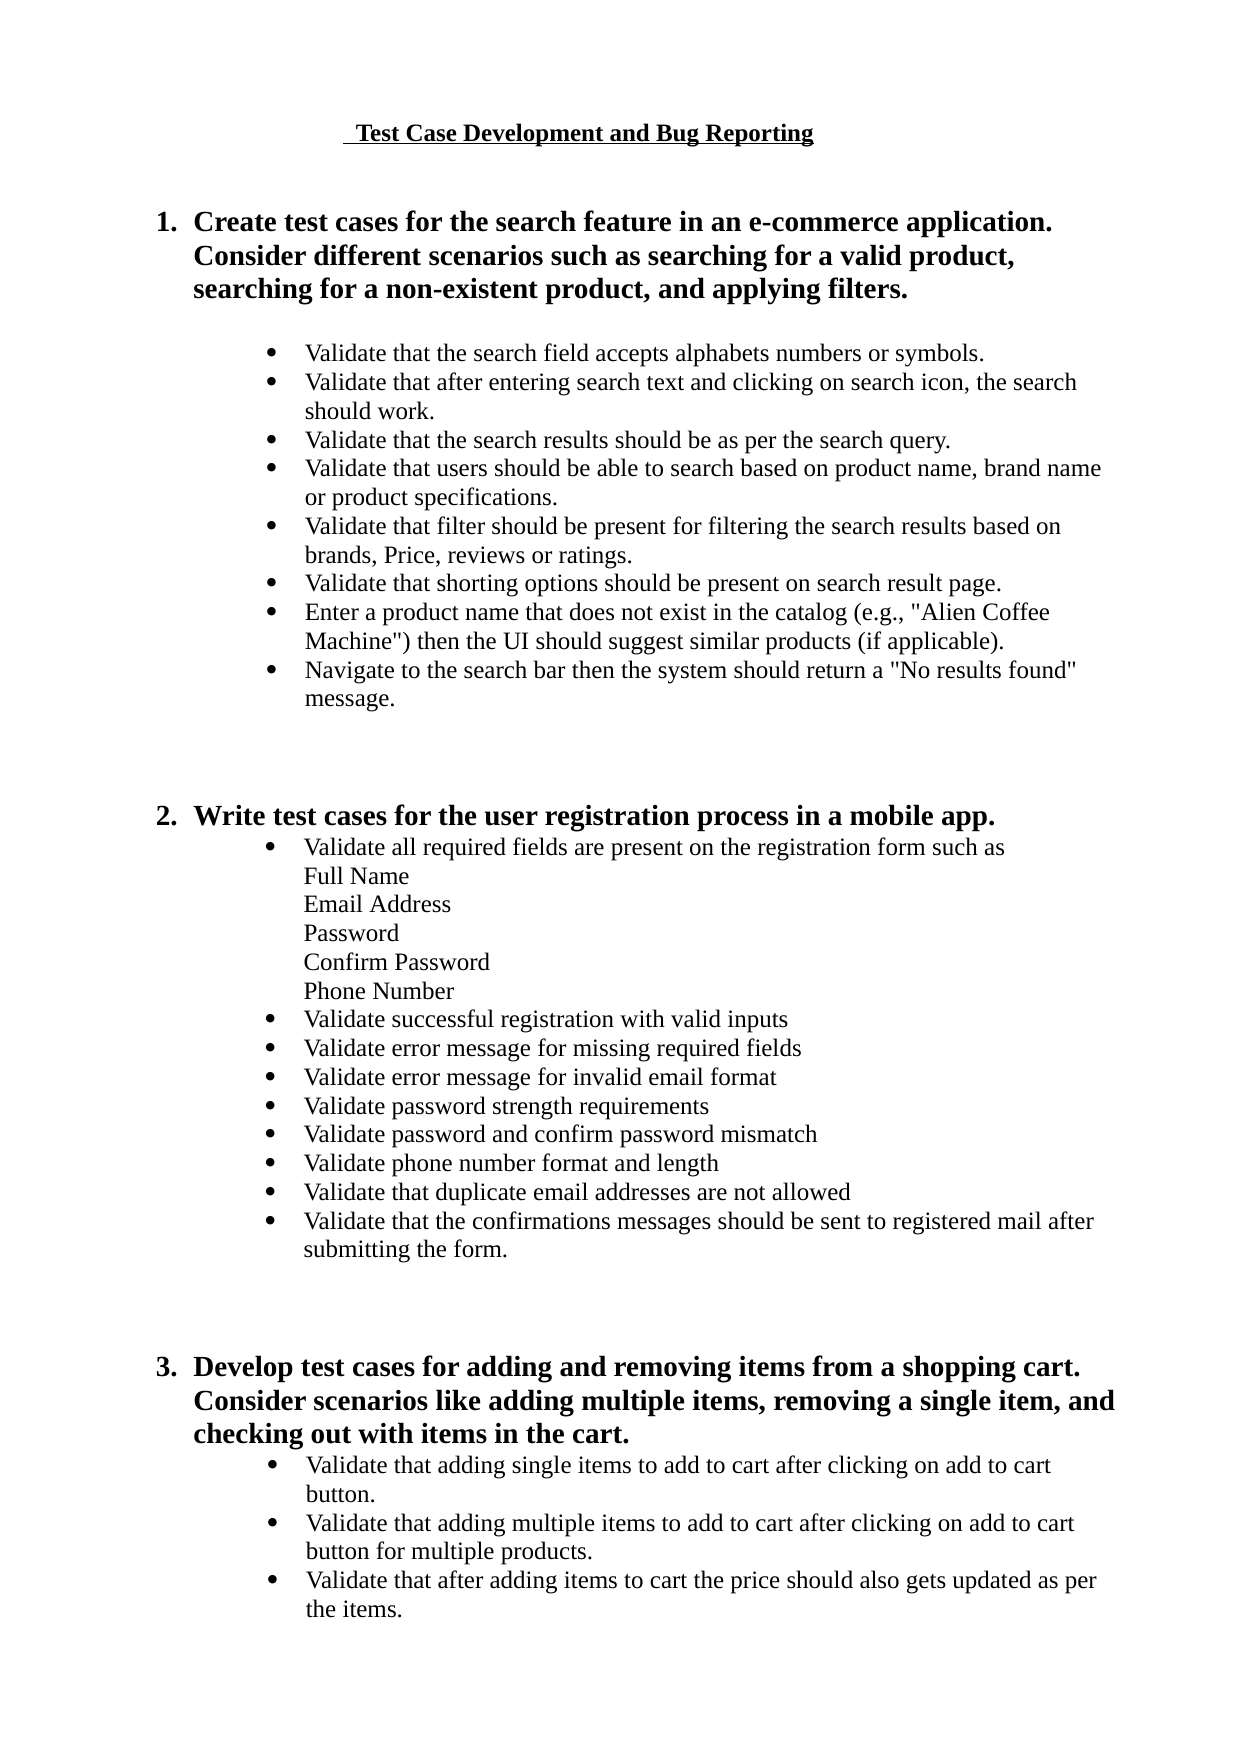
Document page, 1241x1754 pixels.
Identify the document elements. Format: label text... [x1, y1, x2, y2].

list Validate successful registration with valid inputs [266, 1004, 1122, 1033]
list Validate that duplicate email addresses are not allowed [266, 1177, 1122, 1206]
text Phone Number [303, 976, 1122, 1004]
text Test Case Development and Bug Reporting [118, 118, 1122, 147]
list Validate that the search results should be as per the search query. [267, 425, 1122, 453]
list Full Name [303, 861, 1122, 889]
list Validate that users should be able to search based on product name, brand name or product specifications. [267, 453, 1122, 511]
list Validate password and confirm password mismatch [266, 1119, 1122, 1148]
list Enter a product name that does not exist in the catalog (e.g., "Alien Coffee Machine") then the UI should suggest similar products (if applicable). [267, 597, 1122, 655]
list Create test cases for the search feature in an e-commerce application. Consider different scenarios such as searching for a valid product, searching for a non-existent product, and applying filters. [156, 204, 1122, 305]
list Validate that shorting options should be present on search result page. [267, 568, 1122, 597]
list Navigate to the search bar then the system should return a "No results found" message. [267, 655, 1122, 712]
list Validate all required fields are present on the registration form such as [266, 832, 1122, 861]
list Validate error message for invalid email format [266, 1062, 1122, 1091]
list Password [303, 918, 1122, 947]
list Validate phone number format and length [266, 1148, 1122, 1177]
list Validate that adding multiple items to add to cart after clicking on add to cart button for multiple products. [268, 1508, 1122, 1565]
list Validate that adding single items to add to cart after clicking on add to cart button. [268, 1450, 1122, 1508]
list Confirm Password [303, 947, 1122, 976]
list Write test cases for the user registration process in a mobile app. [156, 798, 1122, 832]
list Validate that the confirmations messages should be sent to registered mail after submitting the form. [266, 1206, 1122, 1263]
list Develop test cases for adding and removing items from a shopping cart. Consider scenarios like adding multiple items, removing a single item, and checking out with items in the cart. [156, 1349, 1122, 1450]
list Validate password strength requirements [266, 1091, 1122, 1119]
list Validate that after adding items to cart the price should also gets updated as per the items. [268, 1565, 1122, 1623]
list Validate that filter should be present for filtering the search results based on brands, Price, reviews or ratings. [267, 511, 1122, 568]
list Validate error message for missing required fields [266, 1033, 1122, 1062]
list Validate that after entering search text and clicking on search icon, the search should work. [267, 367, 1122, 425]
list Validate that the search field accepts alphabets numbers or symbols. [267, 338, 1122, 367]
list Email Address [303, 889, 1122, 918]
